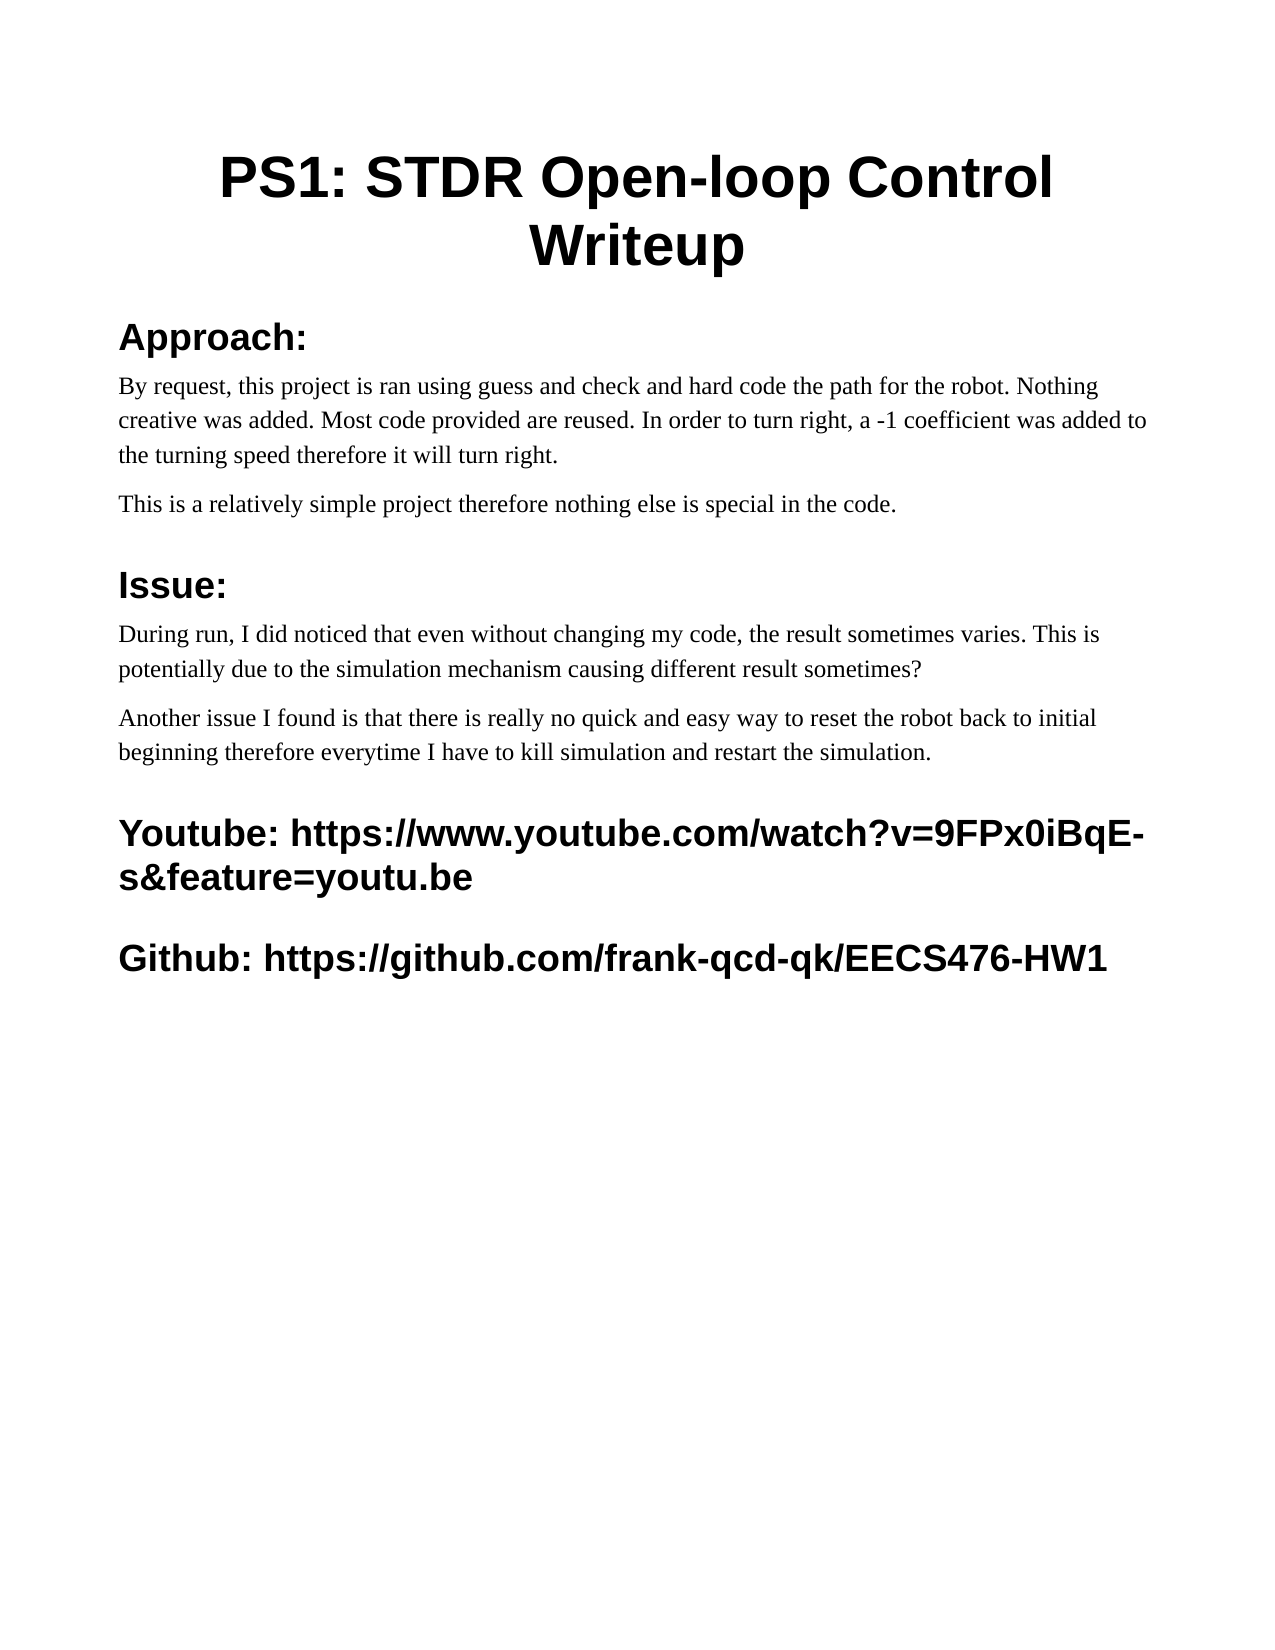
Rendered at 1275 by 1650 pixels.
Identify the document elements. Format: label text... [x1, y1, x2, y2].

subtitle Approach: [118, 315, 1157, 358]
text Another issue I found is that there is really no quick and easy way to reset the robot back to initial beginning therefore everytime I have to kill simulation and restart the simulation. [118, 703, 1157, 766]
title PS1: STDR Open-loop Control Writeup [118, 143, 1157, 277]
subtitle Issue: [118, 563, 1157, 607]
text By request, this project is ran using guess and check and hard code the path for the robot. Nothing creative was added. Most code provided are reused. In order to turn right, a -1 coefficient was added to the turning speed therefore it will turn right. [118, 371, 1157, 469]
subtitle Youtube: https://www.youtube.com/watch?v=9FPx0iBqE-s&feature=youtu.be [118, 811, 1157, 898]
text During run, I did noticed that even without changing my code, the result sometimes varies. This is potentially due to the simulation mechanism causing different result sometimes? [118, 619, 1157, 682]
text This is a relatively simple project therefore nothing else is special in the code. [118, 489, 1157, 518]
subtitle Github: https://github.com/frank-qcd-qk/EECS476-HW1 [118, 936, 1157, 980]
